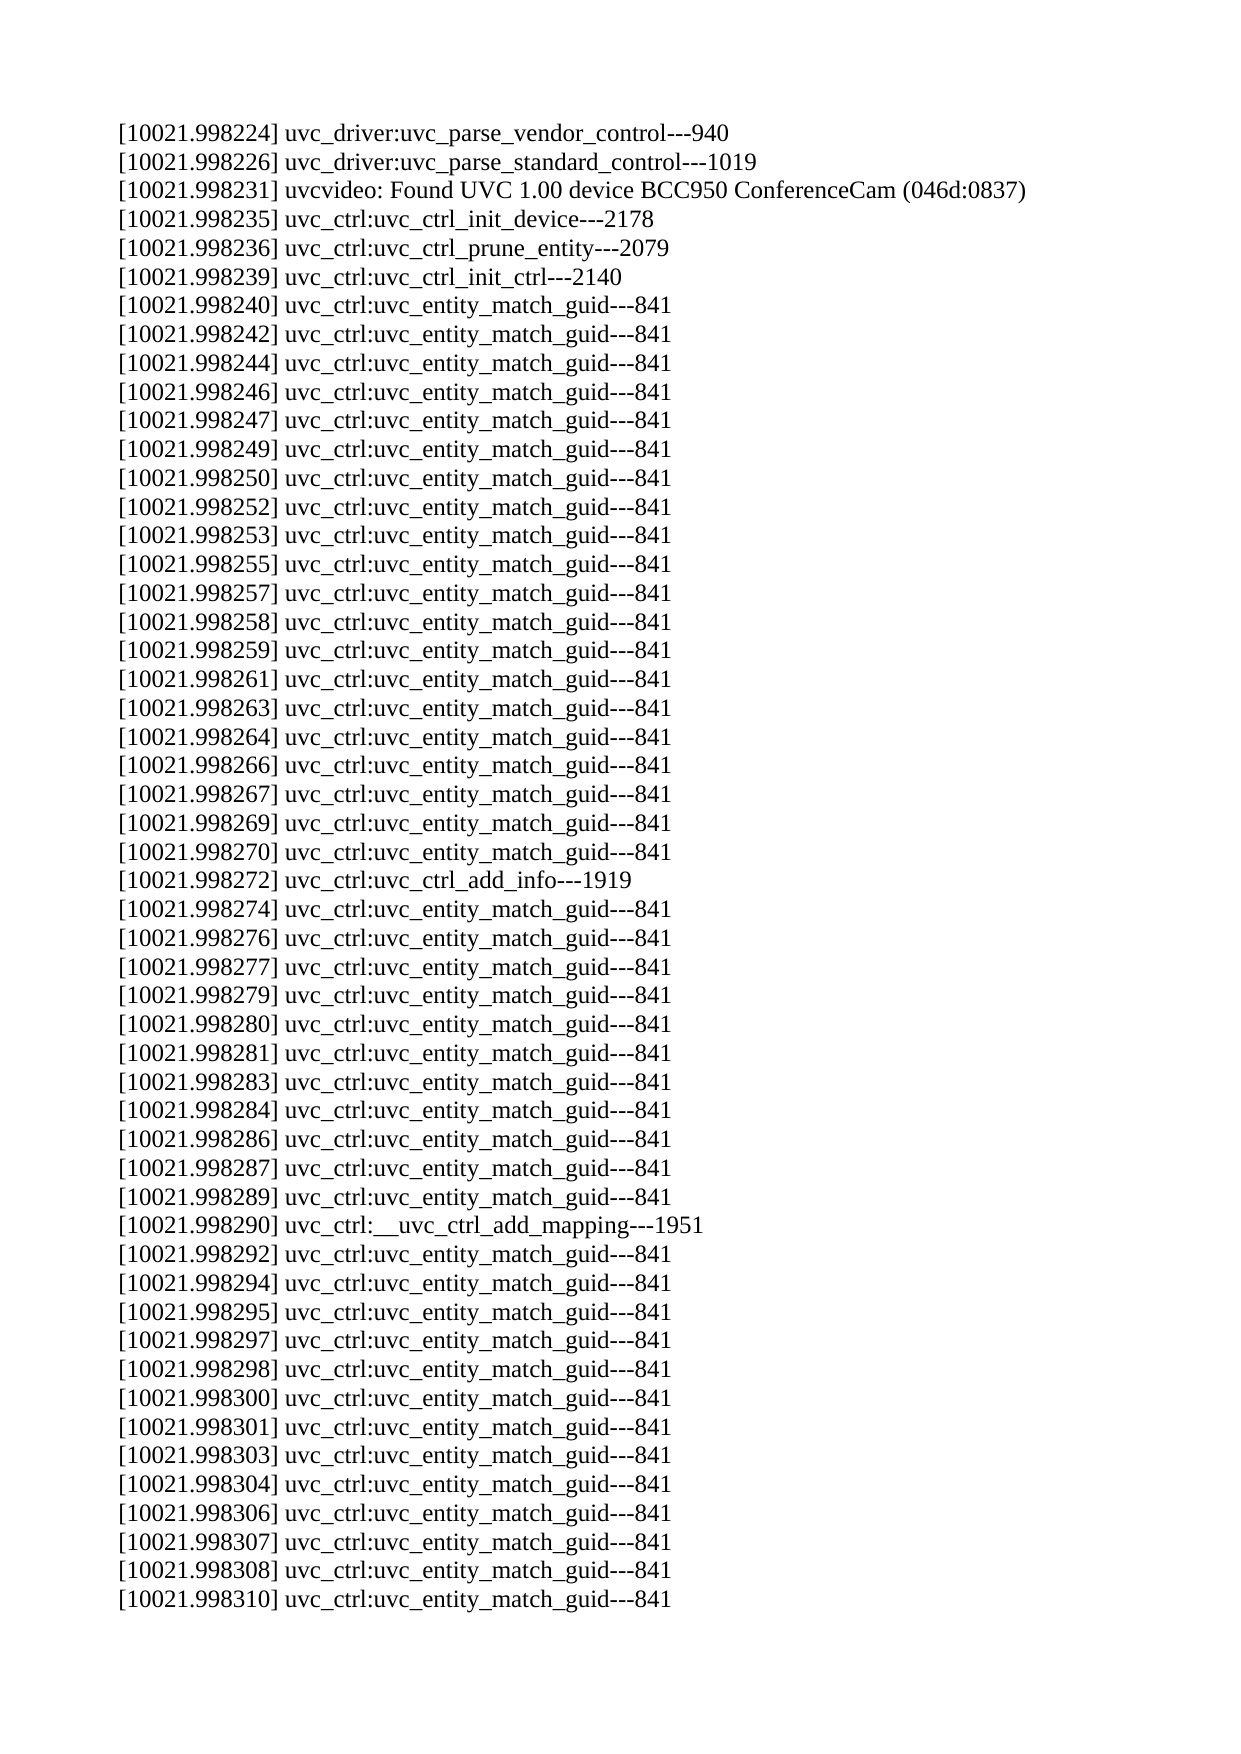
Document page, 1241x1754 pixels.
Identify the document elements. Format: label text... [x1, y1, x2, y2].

text [10021.998272] uvc_ctrl:uvc_ctrl_add_info---1919 [118, 866, 1122, 894]
text [10021.998253] uvc_ctrl:uvc_entity_match_guid---841 [118, 521, 1122, 549]
text [10021.998287] uvc_ctrl:uvc_entity_match_guid---841 [118, 1153, 1122, 1182]
text [10021.998294] uvc_ctrl:uvc_entity_match_guid---841 [118, 1268, 1122, 1297]
text [10021.998308] uvc_ctrl:uvc_entity_match_guid---841 [118, 1556, 1122, 1584]
text [10021.998280] uvc_ctrl:uvc_entity_match_guid---841 [118, 1009, 1122, 1038]
text [10021.998249] uvc_ctrl:uvc_entity_match_guid---841 [118, 434, 1122, 463]
text [10021.998310] uvc_ctrl:uvc_entity_match_guid---841 [118, 1584, 1122, 1613]
text [10021.998297] uvc_ctrl:uvc_entity_match_guid---841 [118, 1326, 1122, 1354]
text [10021.998306] uvc_ctrl:uvc_entity_match_guid---841 [118, 1498, 1122, 1527]
text [10021.998244] uvc_ctrl:uvc_entity_match_guid---841 [118, 348, 1122, 377]
text [10021.998283] uvc_ctrl:uvc_entity_match_guid---841 [118, 1067, 1122, 1096]
text [10021.998263] uvc_ctrl:uvc_entity_match_guid---841 [118, 693, 1122, 722]
text [10021.998240] uvc_ctrl:uvc_entity_match_guid---841 [118, 291, 1122, 319]
text [10021.998255] uvc_ctrl:uvc_entity_match_guid---841 [118, 549, 1122, 578]
text [10021.998224] uvc_driver:uvc_parse_vendor_control---940 [118, 118, 1122, 147]
text [10021.998239] uvc_ctrl:uvc_ctrl_init_ctrl---2140 [118, 262, 1122, 291]
text [10021.998292] uvc_ctrl:uvc_entity_match_guid---841 [118, 1239, 1122, 1268]
text [10021.998257] uvc_ctrl:uvc_entity_match_guid---841 [118, 578, 1122, 607]
text [10021.998259] uvc_ctrl:uvc_entity_match_guid---841 [118, 636, 1122, 664]
text [10021.998301] uvc_ctrl:uvc_entity_match_guid---841 [118, 1412, 1122, 1441]
text [10021.998284] uvc_ctrl:uvc_entity_match_guid---841 [118, 1096, 1122, 1124]
text [10021.998267] uvc_ctrl:uvc_entity_match_guid---841 [118, 779, 1122, 808]
text [10021.998246] uvc_ctrl:uvc_entity_match_guid---841 [118, 377, 1122, 406]
text [10021.998295] uvc_ctrl:uvc_entity_match_guid---841 [118, 1297, 1122, 1326]
text [10021.998270] uvc_ctrl:uvc_entity_match_guid---841 [118, 837, 1122, 866]
text [10021.998303] uvc_ctrl:uvc_entity_match_guid---841 [118, 1441, 1122, 1469]
text [10021.998250] uvc_ctrl:uvc_entity_match_guid---841 [118, 463, 1122, 492]
text [10021.998236] uvc_ctrl:uvc_ctrl_prune_entity---2079 [118, 233, 1122, 262]
text [10021.998300] uvc_ctrl:uvc_entity_match_guid---841 [118, 1383, 1122, 1412]
text [10021.998266] uvc_ctrl:uvc_entity_match_guid---841 [118, 751, 1122, 779]
text [10021.998279] uvc_ctrl:uvc_entity_match_guid---841 [118, 981, 1122, 1009]
text [10021.998290] uvc_ctrl:__uvc_ctrl_add_mapping---1951 [118, 1211, 1122, 1239]
text [10021.998235] uvc_ctrl:uvc_ctrl_init_device---2178 [118, 204, 1122, 233]
text [10021.998252] uvc_ctrl:uvc_entity_match_guid---841 [118, 492, 1122, 521]
text [10021.998304] uvc_ctrl:uvc_entity_match_guid---841 [118, 1469, 1122, 1498]
text [10021.998289] uvc_ctrl:uvc_entity_match_guid---841 [118, 1182, 1122, 1211]
text [10021.998276] uvc_ctrl:uvc_entity_match_guid---841 [118, 923, 1122, 952]
text [10021.998258] uvc_ctrl:uvc_entity_match_guid---841 [118, 607, 1122, 636]
text [10021.998231] uvcvideo: Found UVC 1.00 device BCC950 ConferenceCam (046d:0837) [118, 176, 1122, 204]
text [10021.998226] uvc_driver:uvc_parse_standard_control---1019 [118, 147, 1122, 176]
text [10021.998298] uvc_ctrl:uvc_entity_match_guid---841 [118, 1354, 1122, 1383]
text [10021.998247] uvc_ctrl:uvc_entity_match_guid---841 [118, 406, 1122, 434]
text [10021.998286] uvc_ctrl:uvc_entity_match_guid---841 [118, 1124, 1122, 1153]
text [10021.998264] uvc_ctrl:uvc_entity_match_guid---841 [118, 722, 1122, 751]
text [10021.998277] uvc_ctrl:uvc_entity_match_guid---841 [118, 952, 1122, 981]
text [10021.998242] uvc_ctrl:uvc_entity_match_guid---841 [118, 319, 1122, 348]
text [10021.998281] uvc_ctrl:uvc_entity_match_guid---841 [118, 1038, 1122, 1067]
text [10021.998269] uvc_ctrl:uvc_entity_match_guid---841 [118, 808, 1122, 837]
text [10021.998307] uvc_ctrl:uvc_entity_match_guid---841 [118, 1527, 1122, 1556]
text [10021.998261] uvc_ctrl:uvc_entity_match_guid---841 [118, 664, 1122, 693]
text [10021.998274] uvc_ctrl:uvc_entity_match_guid---841 [118, 894, 1122, 923]
